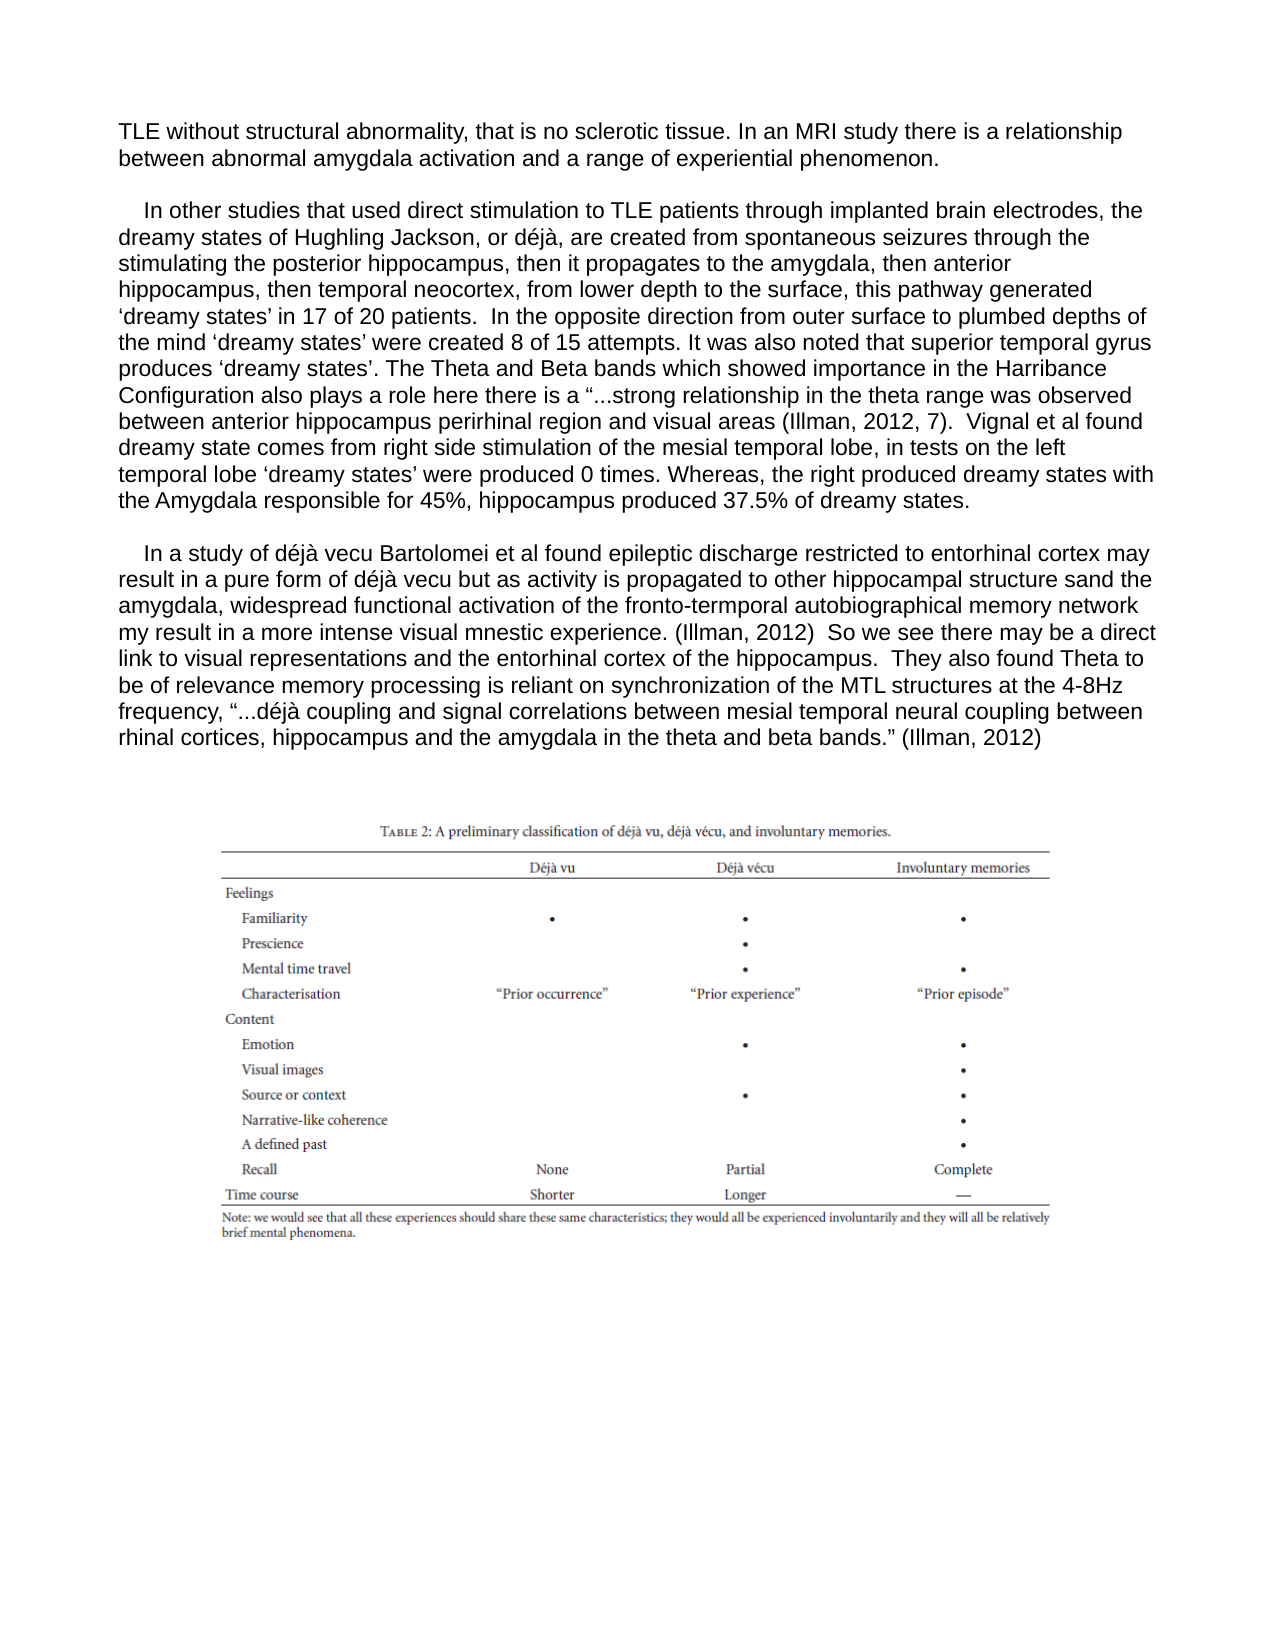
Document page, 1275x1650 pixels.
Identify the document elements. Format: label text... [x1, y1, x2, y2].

text In other studies that used direct stimulation to TLE patients through implanted brain electrodes, the dreamy states of Hughling Jackson, or déjà, are created from spontaneous seizures through the stimulating the posterior hippocampus, then it propagates to the amygdala, then anterior hippocampus, then temporal neocortex, from lower depth to the surface, this pathway generated ‘dreamy states’ in 17 of 20 patients. In the opposite direction from outer surface to plumbed depths of the mind ‘dreamy states’ were created 8 of 15 attempts. It was also noted that superior temporal gyrus produces ‘dreamy states’. The Theta and Beta bands which showed importance in the Harribance Configuration also plays a role here there is a “...strong relationship in the theta range was observed between anterior hippocampus perirhinal region and visual areas (Illman, 2012, 7). Vignal et al found dreamy state comes from right side stimulation of the mesial temporal lobe, in tests on the left temporal lobe ‘dreamy states’ were produced 0 times. Whereas, the right produced dreamy states with the Amygdala responsible for 45%, hippocampus produced 37.5% of dreamy states. [118, 197, 1157, 513]
picture [191, 803, 1084, 1254]
text TLE without structural abnormality, that is no sclerotic tissue. In an MRI study there is a relationship between abnormal amygdala activation and a range of experiential phenomenon. [118, 118, 1157, 171]
text In a study of déjà vecu Bartolomei et al found epileptic discharge restricted to entorhinal cortex may result in a pure form of déjà vecu but as activity is propagated to other hippocampal structure sand the amygdala, widespread functional activation of the fronto-termporal autobiographical memory network my result in a more intense visual mnestic experience. (Illman, 2012) So we see there may be a direct link to visual representations and the entorhinal cortex of the hippocampus. They also found Theta to be of relevance memory processing is reliant on synchronization of the MTL structures at the 4-8Hz frequency, “...déjà coupling and signal correlations between mesial temporal neural coupling between rhinal cortices, hippocampus and the amygdala in the theta and beta bands.” (Illman, 2012) [118, 540, 1157, 751]
